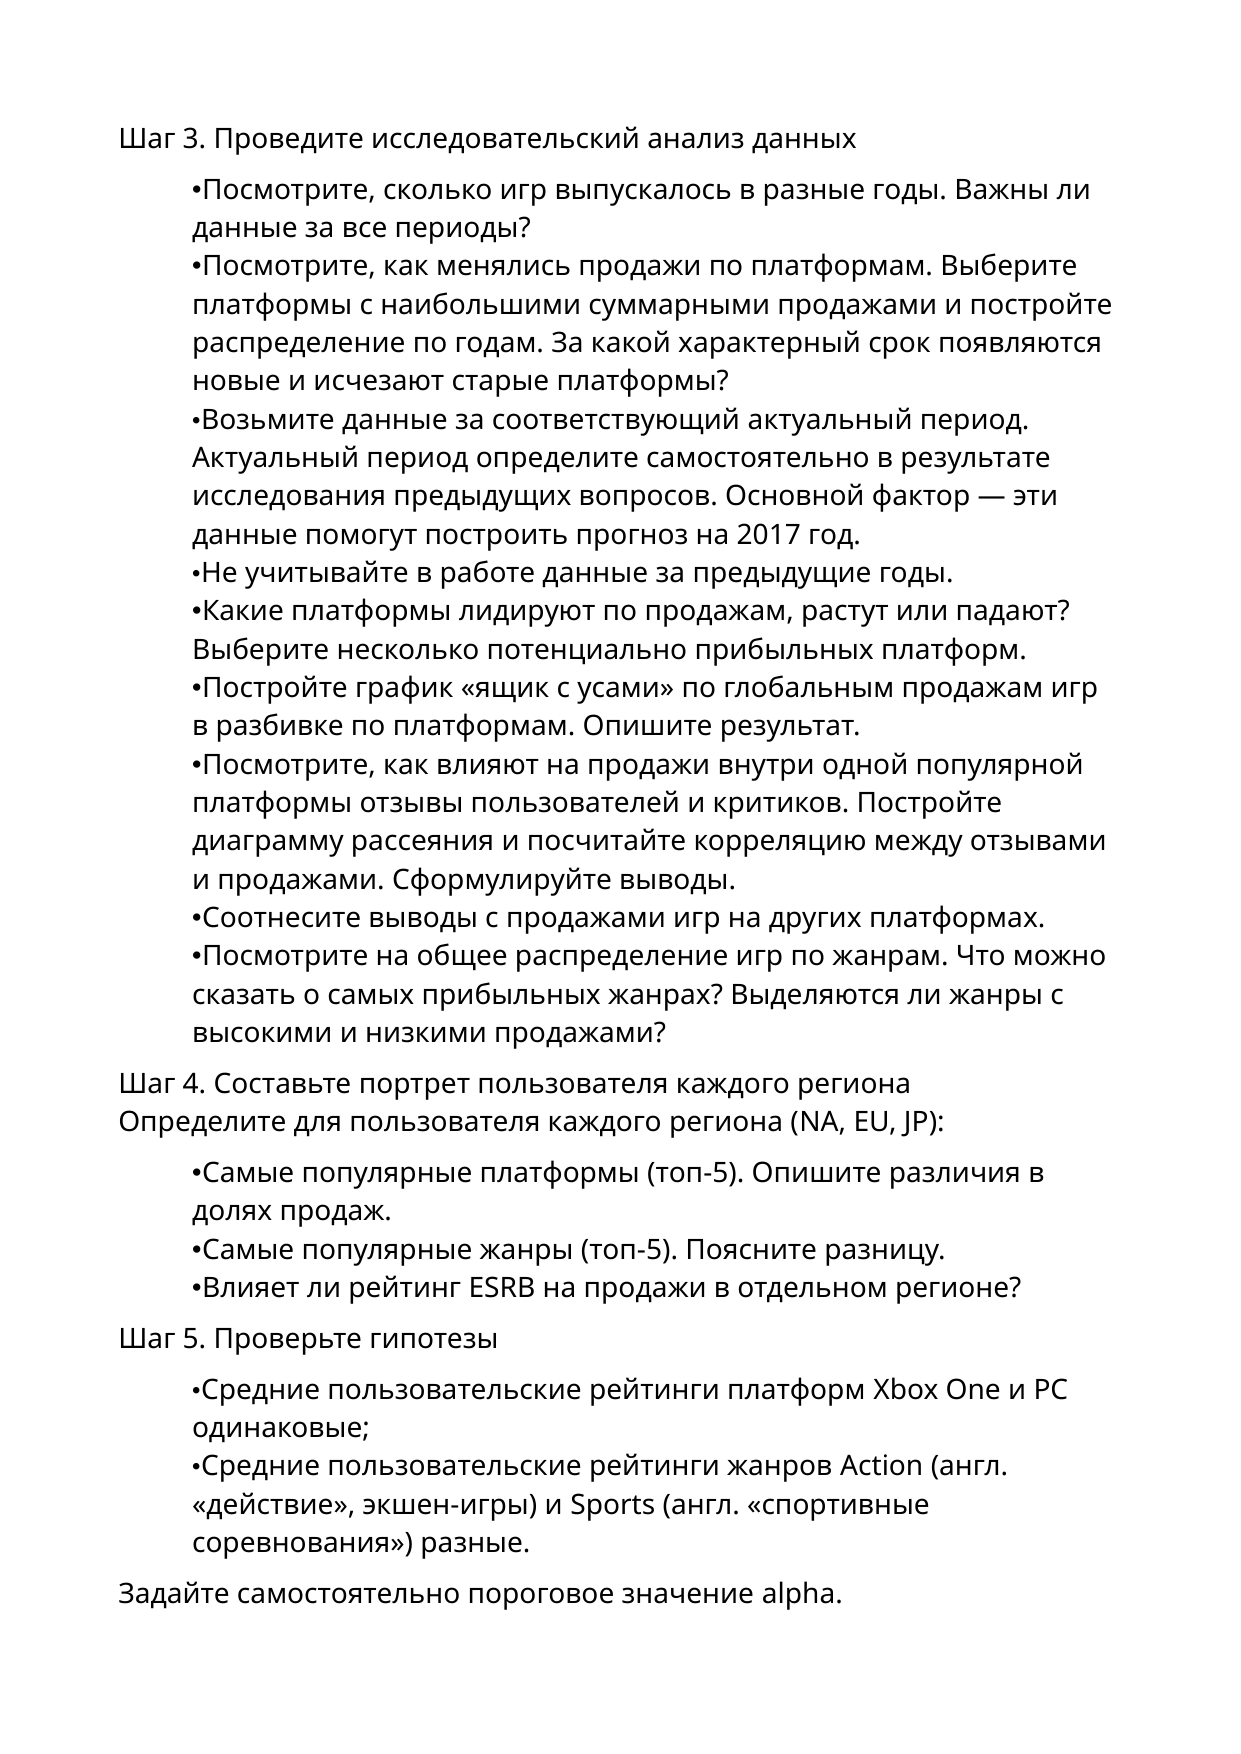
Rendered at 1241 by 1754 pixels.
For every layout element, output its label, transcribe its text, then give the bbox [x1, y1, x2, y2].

list Возьмите данные за соответствующий актуальный период. Актуальный период определите самостоятельно в результате исследования предыдущих вопросов. Основной фактор — эти данные помогут построить прогноз на 2017 год. [118, 399, 1122, 552]
list Какие платформы лидируют по продажам, растут или падают? Выберите несколько потенциально прибыльных платформ. [118, 591, 1122, 667]
list Посмотрите, сколько игр выпускалось в разные годы. Важны ли данные за все периоды? [118, 169, 1122, 246]
list Посмотрите, как менялись продажи по платформам. Выберите платформы с наибольшими суммарными продажами и постройте распределение по годам. За какой характерный срок появляются новые и исчезают старые платформы? [118, 246, 1122, 399]
list Не учитывайте в работе данные за предыдущие годы. [118, 552, 1122, 591]
text Задайте самостоятельно пороговое значение alpha. [118, 1573, 1122, 1611]
list Самые популярные жанры (топ-5). Поясните разницу. [118, 1229, 1122, 1267]
list Посмотрите, как влияют на продажи внутри одной популярной платформы отзывы пользователей и критиков. Постройте диаграмму рассеяния и посчитайте корреляцию между отзывами и продажами. Сформулируйте выводы. [118, 744, 1122, 897]
text Шаг 4. Составьте портрет пользователя каждого региона [118, 1063, 1122, 1101]
text Шаг 3. Проведите исследовательский анализ данных [118, 118, 1122, 156]
list Средние пользовательские рейтинги жанров Action (англ. «действие», экшен-игры) и Sports (англ. «спортивные соревнования») разные. [118, 1446, 1122, 1561]
text Определите для пользователя каждого региона (NA, EU, JP): [118, 1101, 1122, 1140]
list Средние пользовательские рейтинги платформ Xbox One и PC одинаковые; [118, 1369, 1122, 1446]
list Соотнесите выводы с продажами игр на других платформах. [118, 897, 1122, 936]
list Посмотрите на общее распределение игр по жанрам. Что можно сказать о самых прибыльных жанрах? Выделяются ли жанры с высокими и низкими продажами? [118, 936, 1122, 1051]
text Шаг 5. Проверьте гипотезы [118, 1318, 1122, 1356]
list Влияет ли рейтинг ESRB на продажи в отдельном регионе? [118, 1267, 1122, 1306]
list Постройте график «ящик с усами» по глобальным продажам игр в разбивке по платформам. Опишите результат. [118, 667, 1122, 744]
list Самые популярные платформы (топ-5). Опишите различия в долях продаж. [118, 1152, 1122, 1229]
